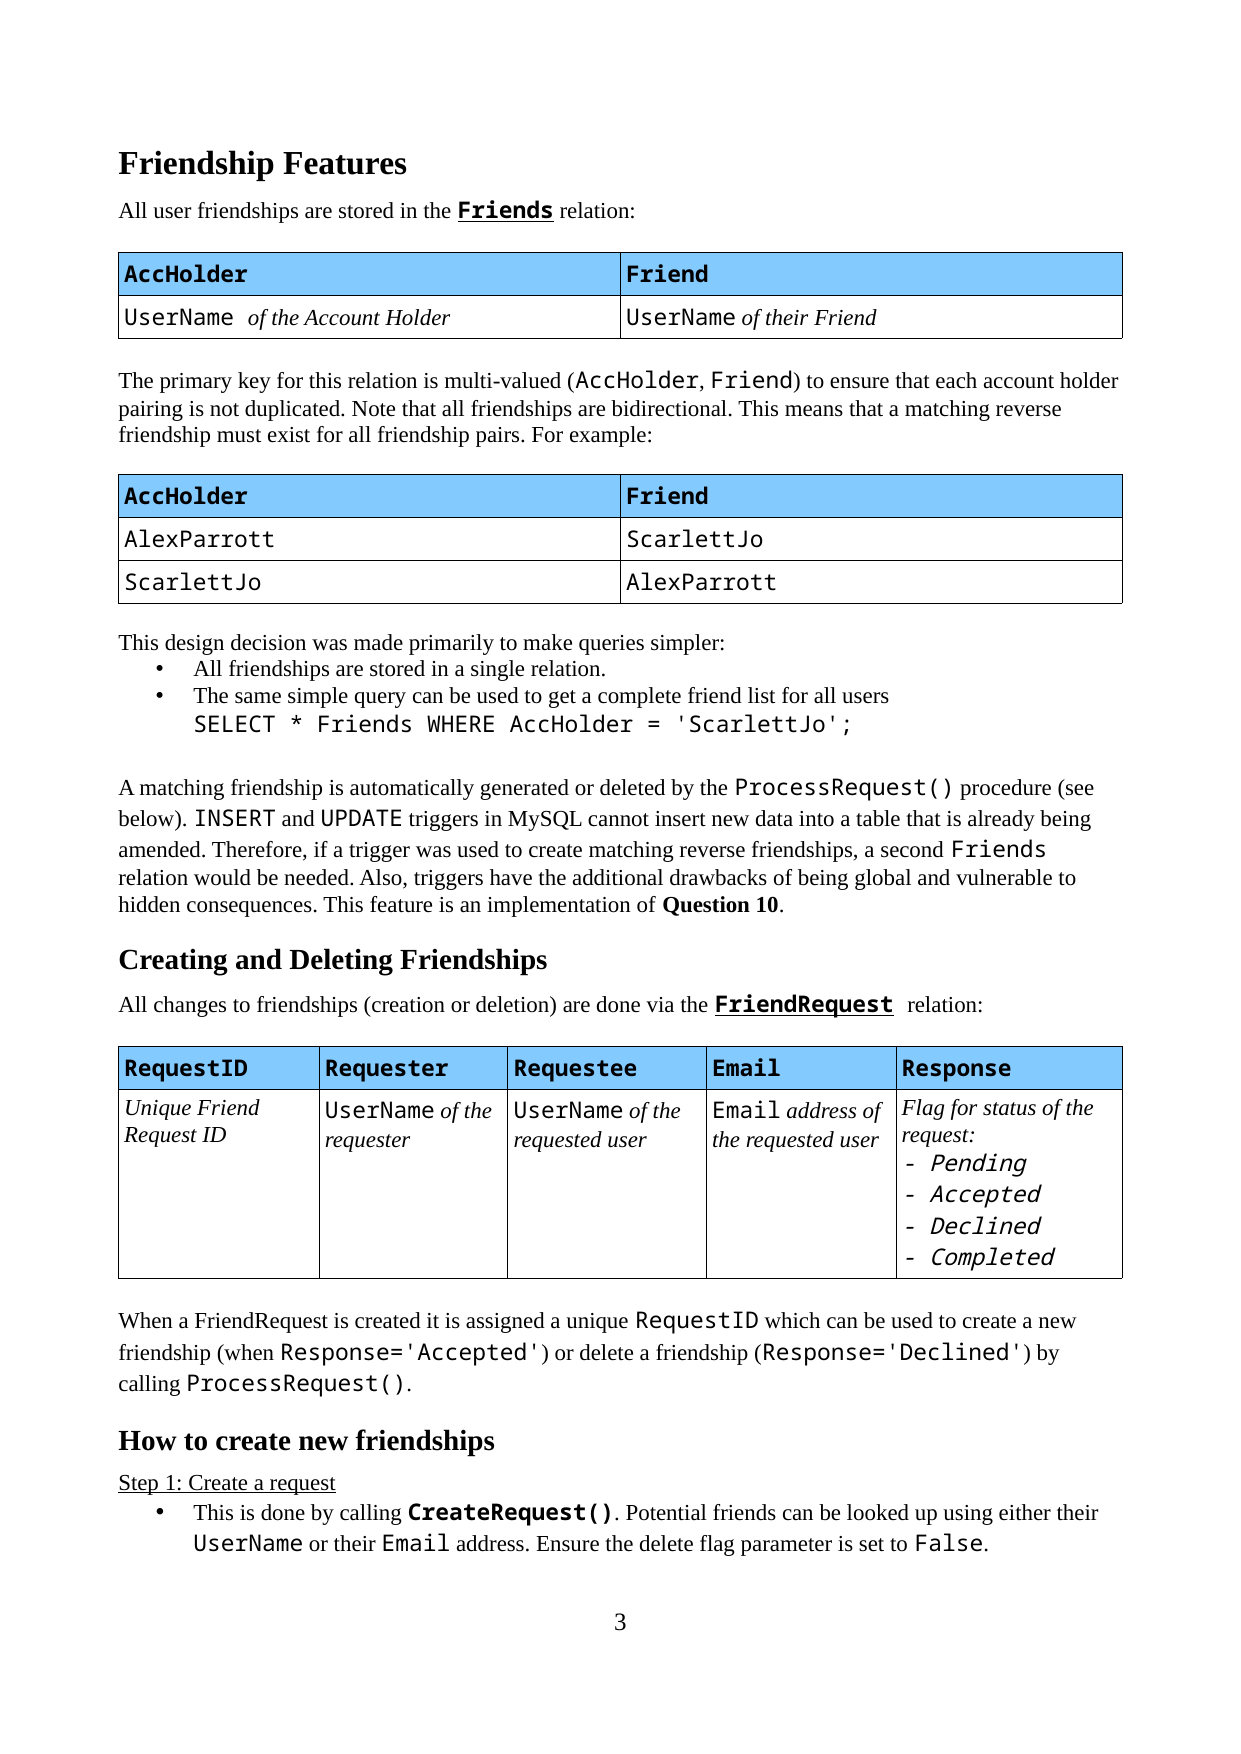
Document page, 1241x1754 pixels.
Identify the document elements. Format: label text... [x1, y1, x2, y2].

table_header AccHolder [119, 253, 620, 295]
table_cell Unique Friend Request ID [119, 1090, 319, 1278]
list The same simple query can be used to get a complete friend list for all users [156, 682, 1122, 708]
list All friendships are stored in a single relation. [156, 656, 1122, 682]
text All changes to friendships (creation or deletion) are done via the FriendRequest relation: [118, 988, 1122, 1019]
subtitle Creating and Deleting Friendships [118, 942, 1122, 976]
table_cell Email address of the requested user [707, 1090, 896, 1278]
table_header AccHolder [119, 475, 620, 517]
table_header Email [707, 1047, 896, 1089]
text Step 1: Create a request [118, 1469, 1122, 1496]
table_cell AlexParrott [621, 561, 1122, 603]
table_cell ScarlettJo [119, 561, 620, 603]
subtitle Friendship Features [118, 143, 1122, 182]
table_cell UserName of the requested user [508, 1090, 706, 1278]
table_cell Flag for status of the request: - Pending - Accepted - Declined - Completed [897, 1090, 1122, 1278]
text The primary key for this relation is multi-valued (AccHolder, Friend) to ensure that each account holder pairing is not duplicated. Note that all friendships are bidirectional. This means that a matching reverse friendship must exist for all friendship pairs. For example: [118, 364, 1122, 448]
list SELECT * Friends WHERE AccHolder = 'ScarlettJo'; [156, 708, 1122, 739]
text All user friendships are stored in the Friends relation: [118, 194, 1122, 226]
table_header Requester [320, 1047, 507, 1089]
table_cell UserName of the requester [320, 1090, 507, 1278]
table_cell UserName of their Friend [621, 296, 1122, 337]
table_cell AlexParrott [119, 518, 620, 560]
table_header RequestID [119, 1047, 319, 1089]
table_header Response [897, 1047, 1122, 1089]
text A matching friendship is automatically generated or deleted by the ProcessRequest() procedure (see below). INSERT and UPDATE triggers in MySQL cannot insert new data into a table that is already being amended. Therefore, if a trigger was used to create matching reverse friendships, a second Friends relation would be needed. Also, triggers have the additional drawbacks of being global and vulnerable to hidden consequences. This feature is an implementation of Question 10. [118, 771, 1122, 917]
text When a FriendRequest is created it is assigned a unique RequestID which can be used to create a new friendship (when Response='Accepted') or delete a friendship (Response='Declined') by calling ProcessRequest(). [118, 1304, 1122, 1398]
list This is done by calling CreateRequest(). Potential friends can be looked up using either their UserName or their Email address. Ensure the delete flag parameter is set to False. [156, 1496, 1122, 1558]
text This design decision was made primarily to make queries simpler: [118, 629, 1122, 656]
table_header Requestee [508, 1047, 706, 1089]
subtitle How to create new friendships [118, 1423, 1122, 1457]
table_cell UserName of the Account Holder [119, 296, 620, 337]
table_cell ScarlettJo [621, 518, 1122, 560]
table_header Friend [621, 475, 1122, 517]
table_header Friend [621, 253, 1122, 295]
